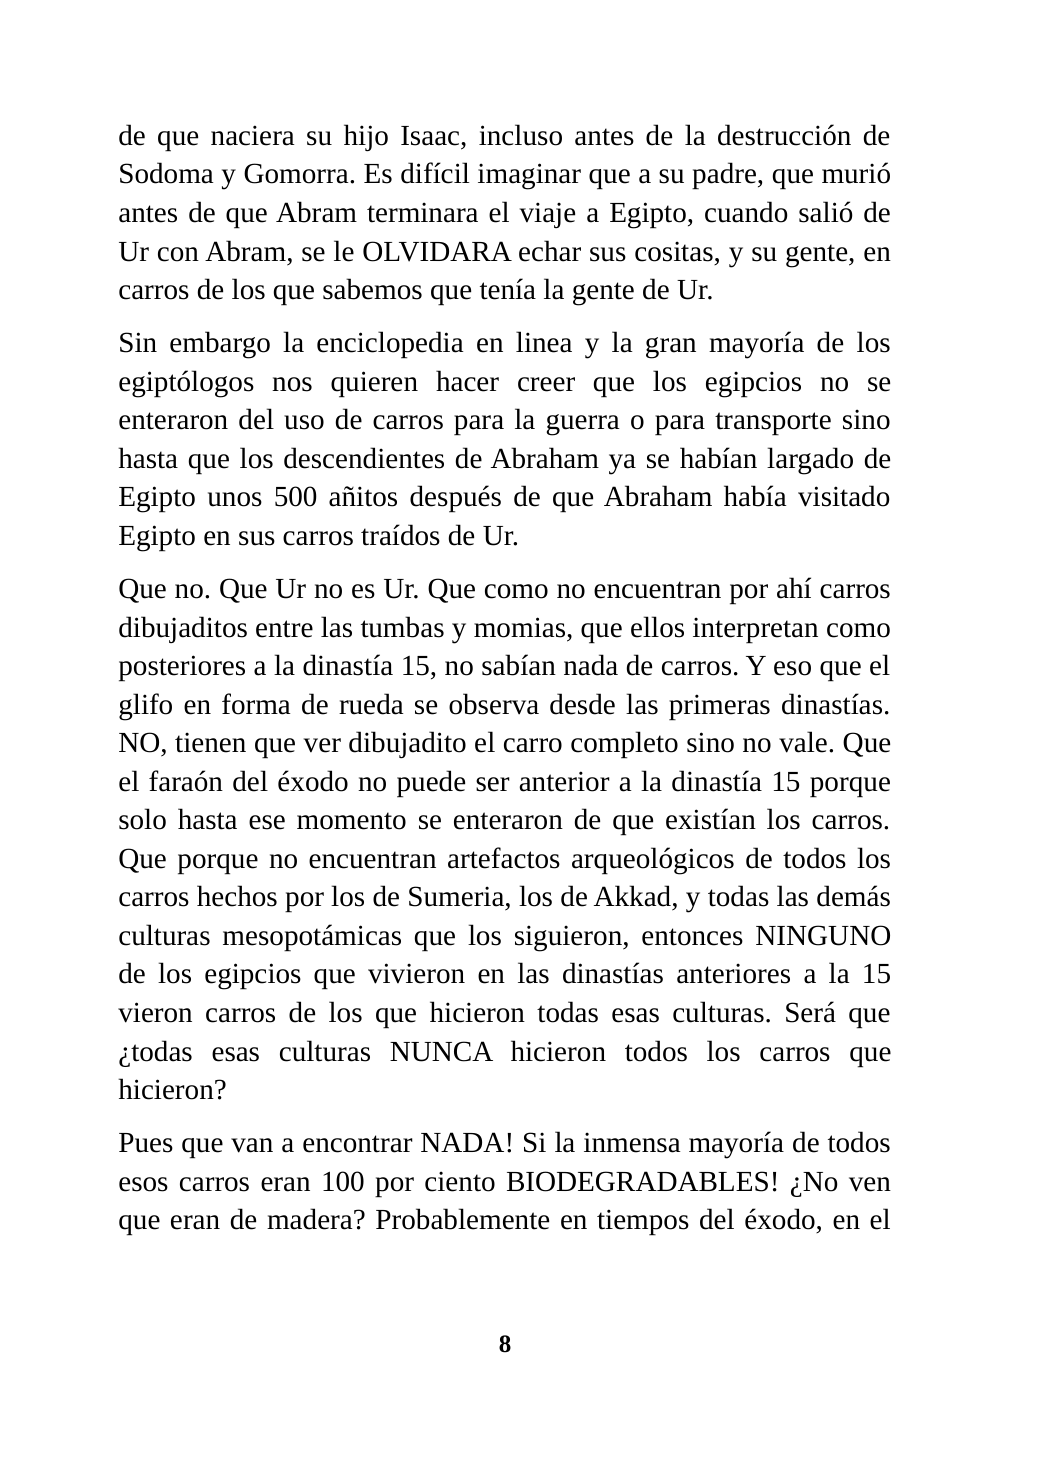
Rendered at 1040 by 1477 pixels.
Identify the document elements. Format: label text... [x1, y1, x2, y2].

text Que no. Que Ur no es Ur. Que como no encuentran por ahí carros dibujaditos entre las tumbas y momias, que ellos interpretan como posteriores a la dinastía 15, no sabían nada de carros. Y eso que el glifo en forma de rueda se observa desde las primeras dinastías. NO, tienen que ver dibujadito el carro completo sino no vale. Que el faraón del éxodo no puede ser anterior a la dinastía 15 porque solo hasta ese momento se enteraron de que existían los carros. Que porque no encuentran artefactos arqueológicos de todos los carros hechos por los de Sumeria, los de Akkad, y todas las demás culturas mesopotámicas que los siguieron, entonces NINGUNO de los egipcios que vivieron en las dinastías anteriores a la 15 vieron carros de los que hicieron todas esas culturas. Será que ¿todas esas culturas NUNCA hicieron todos los carros que hicieron? [118, 571, 892, 1106]
text de que naciera su hijo Isaac, incluso antes de la destrucción de Sodoma y Gomorra. Es difícil imaginar que a su padre, que murió antes de que Abram terminara el viaje a Egipto, cuando salió de Ur con Abram, se le OLVIDARA echar sus cositas, y su gente, en carros de los que sabemos que tenía la gente de Ur. [118, 118, 892, 306]
text Pues que van a encontrar NADA! Si la inmensa mayoría de todos esos carros eran 100 por ciento BIODEGRADABLES! ¿No ven que eran de madera? Probablemente en tiempos del éxodo, en el [118, 1125, 892, 1236]
text Sin embargo la enciclopedia en linea y la gran mayoría de los egiptólogos nos quieren hacer creer que los egipcios no se enteraron del uso de carros para la guerra o para transporte sino hasta que los descendientes de Abraham ya se habían largado de Egipto unos 500 añitos después de que Abraham había visitado Egipto en sus carros traídos de Ur. [118, 325, 892, 552]
